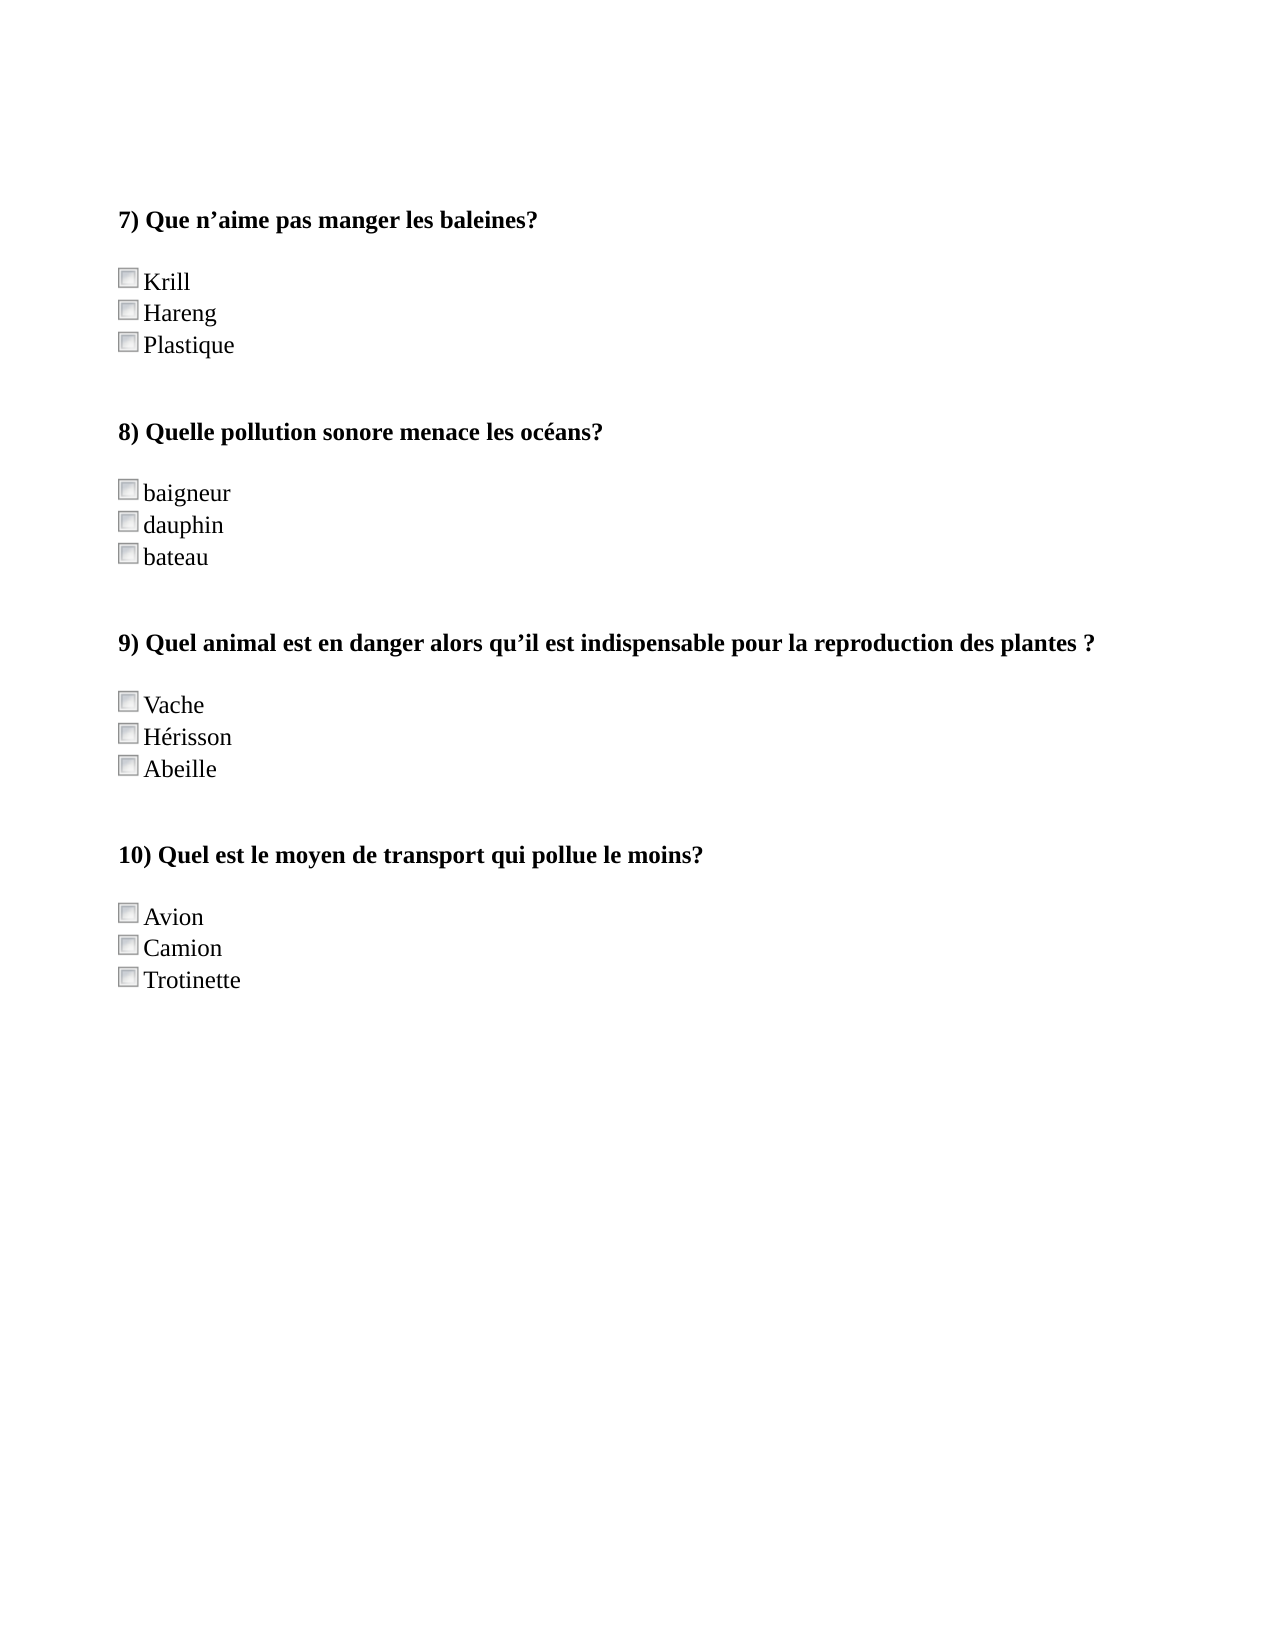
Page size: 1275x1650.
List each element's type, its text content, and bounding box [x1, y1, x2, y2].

text Hérisson [118, 719, 1157, 751]
text Krill [118, 263, 1157, 295]
text dauphin [118, 507, 1157, 539]
picture [118, 507, 144, 534]
text Vache [118, 687, 1157, 719]
picture [118, 930, 144, 957]
text Hareng [118, 295, 1157, 327]
picture [118, 962, 144, 989]
picture [118, 750, 144, 778]
text Abeille [118, 751, 1157, 783]
text 9) Quel animal est en danger alors qu’il est indispensable pour la reproduction des plantes ? [118, 628, 1157, 657]
text Trotinette [118, 962, 1157, 994]
picture [118, 475, 144, 502]
picture [118, 327, 144, 354]
text Camion [118, 930, 1157, 962]
picture [118, 718, 144, 746]
picture [118, 538, 144, 566]
text Plastique [118, 327, 1157, 359]
picture [118, 898, 144, 925]
picture [118, 686, 144, 714]
text baigneur [118, 475, 1157, 507]
text Avion [118, 898, 1157, 930]
text bateau [118, 539, 1157, 571]
text 10) Quel est le moyen de transport qui pollue le moins? [118, 840, 1157, 869]
text 7) Que n’aime pas manger les baleines? [118, 205, 1157, 234]
picture [118, 263, 144, 290]
picture [118, 295, 144, 322]
text 8) Quelle pollution sonore menace les océans? [118, 417, 1157, 446]
